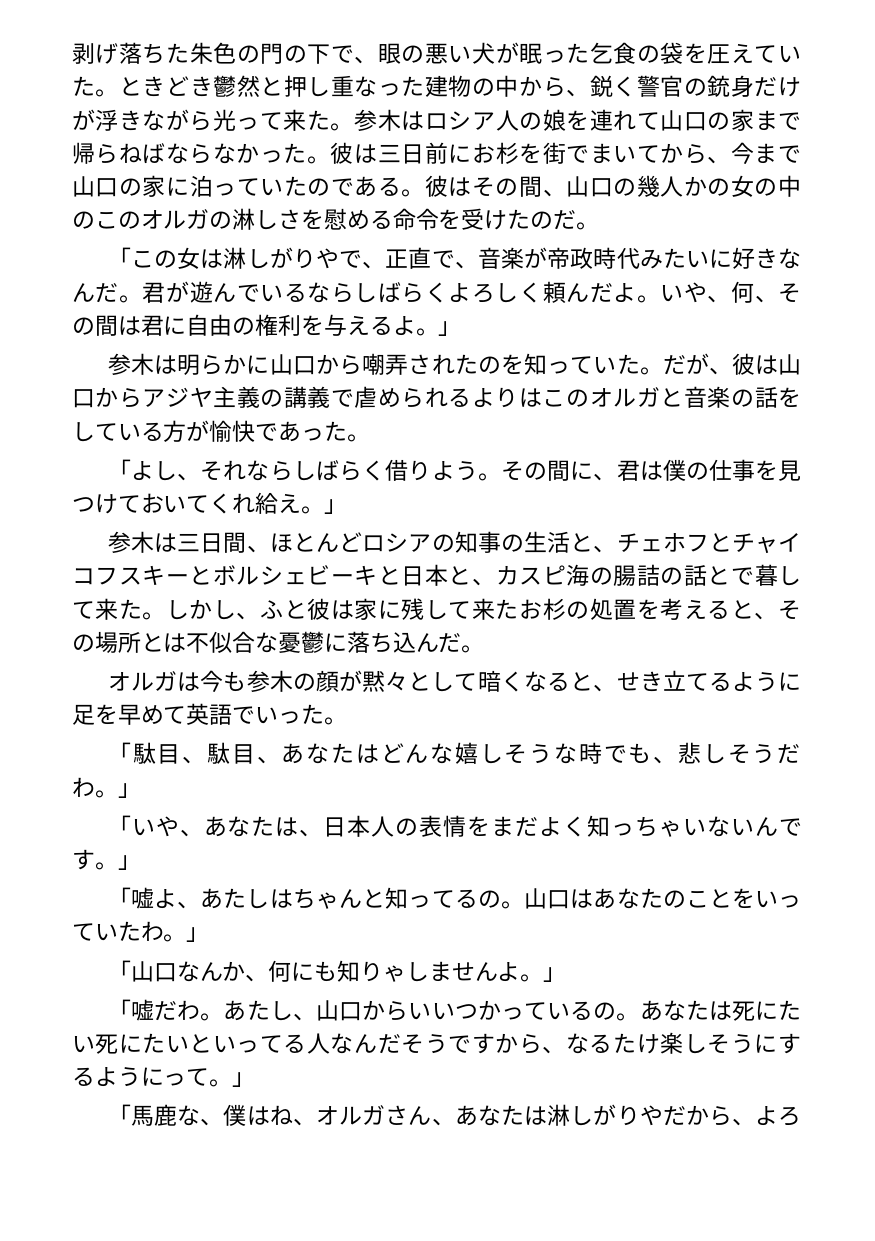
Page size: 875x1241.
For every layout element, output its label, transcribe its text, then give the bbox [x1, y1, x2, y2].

text 参木は明らかに山口から嘲弄されたのを知っていた。だが、彼は山口からアジヤ主義の講義で虐められるよりはこのオルガと音楽の話をしている方が愉快であった。 [72, 347, 802, 447]
text 「よし、それならしばらく借りよう。その間に、君は僕の仕事を見つけておいてくれ給え。」 [72, 453, 802, 519]
text 「嘘よ、あたしはちゃんと知ってるの。山口はあなたのことをいっていたわ。」 [72, 881, 802, 947]
text 参木は三日間、ほとんどロシアの知事の生活と、チェホフとチャイコフスキーとボルシェビーキと日本と、カスピ海の腸詰の話とで暮して来た。しかし、ふと彼は家に残して来たお杉の処置を考えると、その場所とは不似合な憂鬱に落ち込んだ。 [72, 525, 802, 658]
text 「嘘だわ。あたし、山口からいいつかっているの。あなたは死にたい死にたいといってる人なんだそうですから、なるたけ楽しそうにするようにって。」 [72, 993, 802, 1092]
text 剥げ落ちた朱色の門の下で、眼の悪い犬が眠った乞食の袋を圧えていた。ときどき鬱然と押し重なった建物の中から、鋭く警官の銃身だけが浮きながら光って来た。参木はロシア人の娘を連れて山口の家まで帰らねばならなかった。彼は三日前にお杉を街でまいてから、今まで山口の家に泊っていたのである。彼はその間、山口の幾人かの女の中のこのオルガの淋しさを慰める命令を受けたのだ。 [72, 36, 802, 235]
text 「この女は淋しがりやで、正直で、音楽が帝政時代みたいに好きなんだ。君が遊んでいるならしばらくよろしく頼んだよ。いや、何、その間は君に自由の権利を与えるよ。」 [72, 241, 802, 341]
text オルガは今も参木の顔が黙々として暗くなると、せき立てるように足を早めて英語でいった。 [72, 664, 802, 730]
text 「いや、あなたは、日本人の表情をまだよく知っちゃいないんです。」 [72, 809, 802, 875]
text 「駄目、駄目、あなたはどんな嬉しそうな時でも、悲しそうだわ。」 [72, 736, 802, 803]
text 「山口なんか、何にも知りゃしませんよ。」 [72, 953, 802, 987]
text 「馬鹿な、僕はね、オルガさん、あなたは淋しがりやだから、よろ [72, 1098, 802, 1131]
